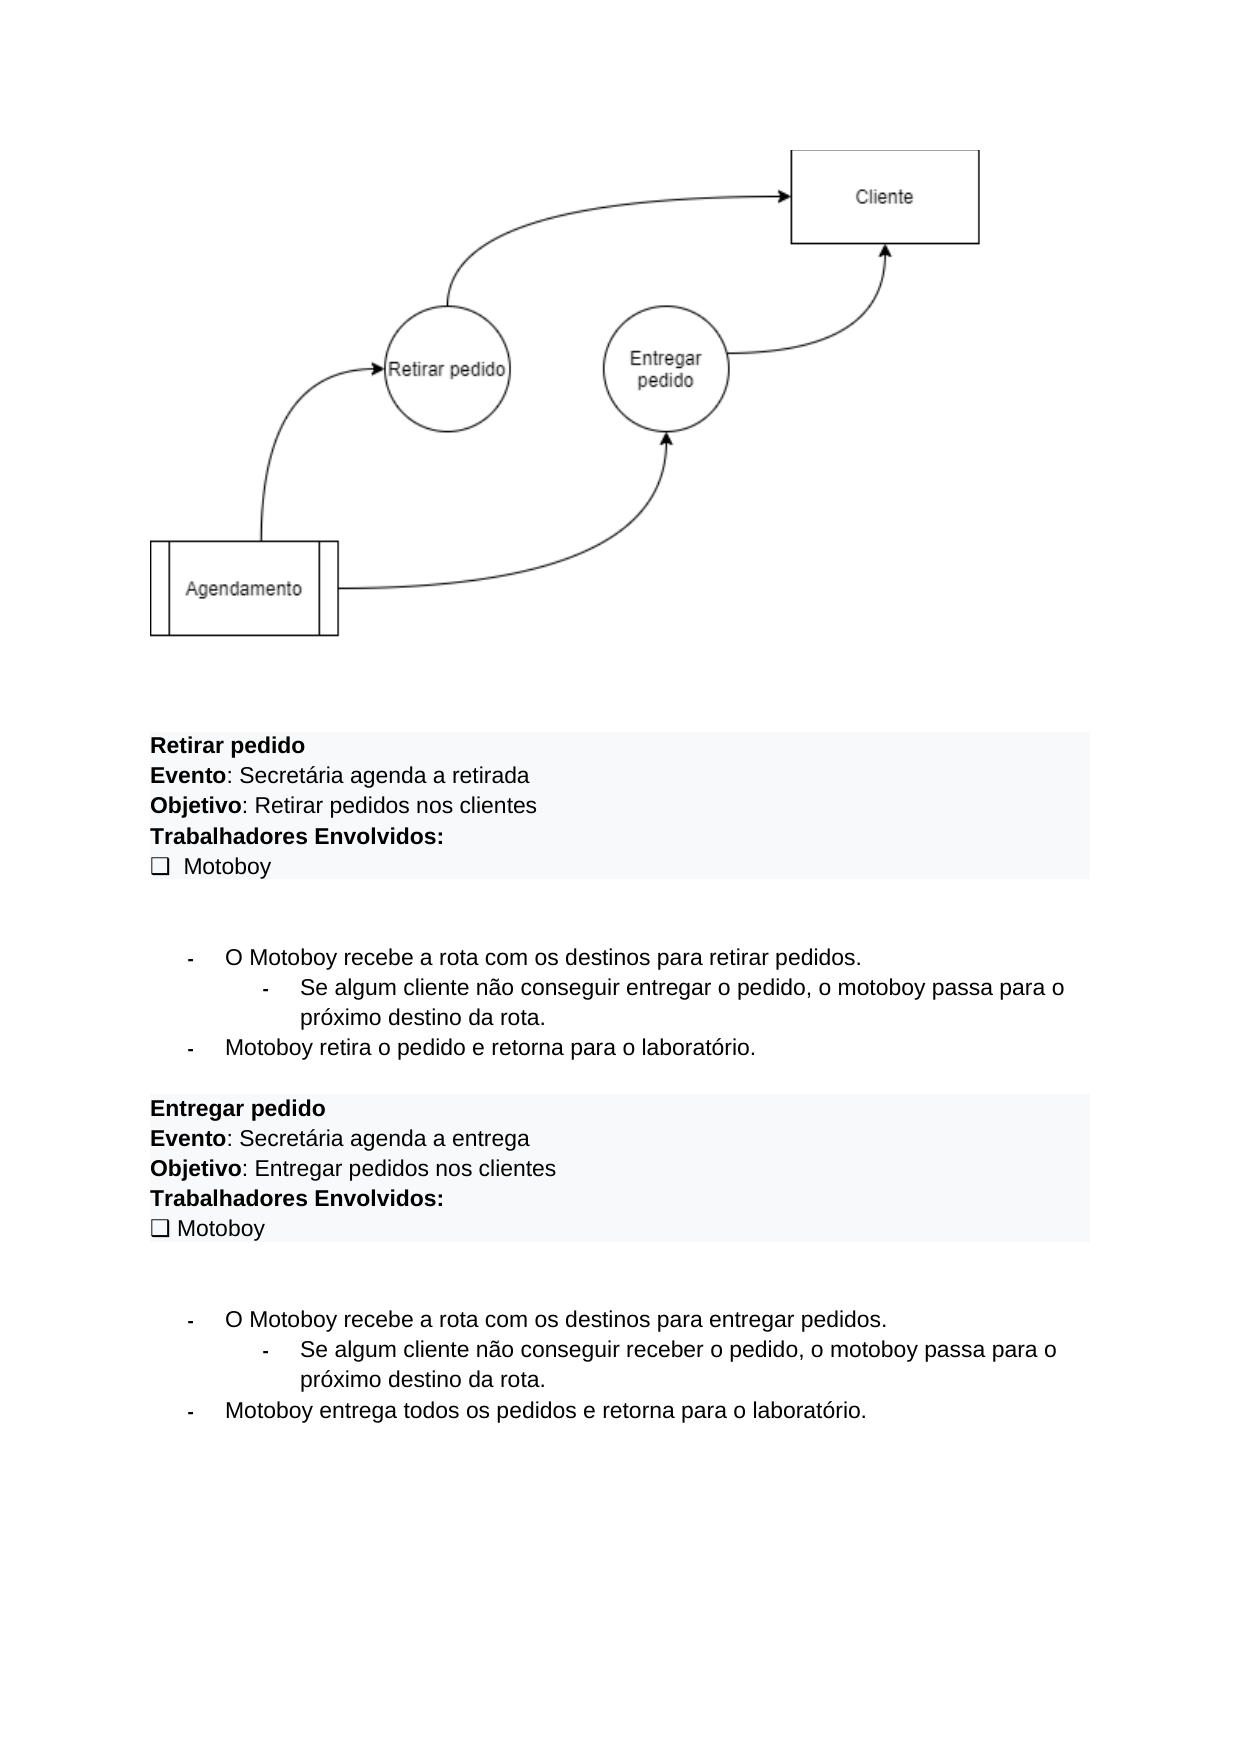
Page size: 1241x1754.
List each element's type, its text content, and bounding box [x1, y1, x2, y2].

picture [150, 150, 980, 638]
list O Motoboy recebe a rota com os destinos para entregar pedidos. [187, 1306, 1090, 1332]
text ❑ Motoboy [150, 853, 1090, 879]
text Retirar pedido [150, 732, 1090, 758]
text Entregar pedido [150, 1094, 1090, 1121]
list Se algum cliente não conseguir entregar o pedido, o motoboy passa para o próximo destino da rota. [262, 974, 1090, 1030]
list O Motoboy recebe a rota com os destinos para retirar pedidos. [187, 943, 1090, 970]
list Motoboy retira o pedido e retorna para o laboratório. [187, 1034, 1090, 1060]
text Objetivo: Entregar pedidos nos clientes [150, 1155, 1090, 1181]
text Trabalhadores Envolvidos: [150, 1185, 1090, 1211]
list Motoboy entrega todos os pedidos e retorna para o laboratório. [187, 1397, 1090, 1423]
list Se algum cliente não conseguir receber o pedido, o motoboy passa para o próximo destino da rota. [262, 1336, 1090, 1393]
text Objetivo: Retirar pedidos nos clientes [150, 792, 1090, 819]
text Trabalhadores Envolvidos: [150, 823, 1090, 849]
text Evento: Secretária agenda a retirada [150, 762, 1090, 788]
text ❑ Motoboy [150, 1215, 1090, 1242]
text Evento: Secretária agenda a entrega [150, 1125, 1090, 1151]
